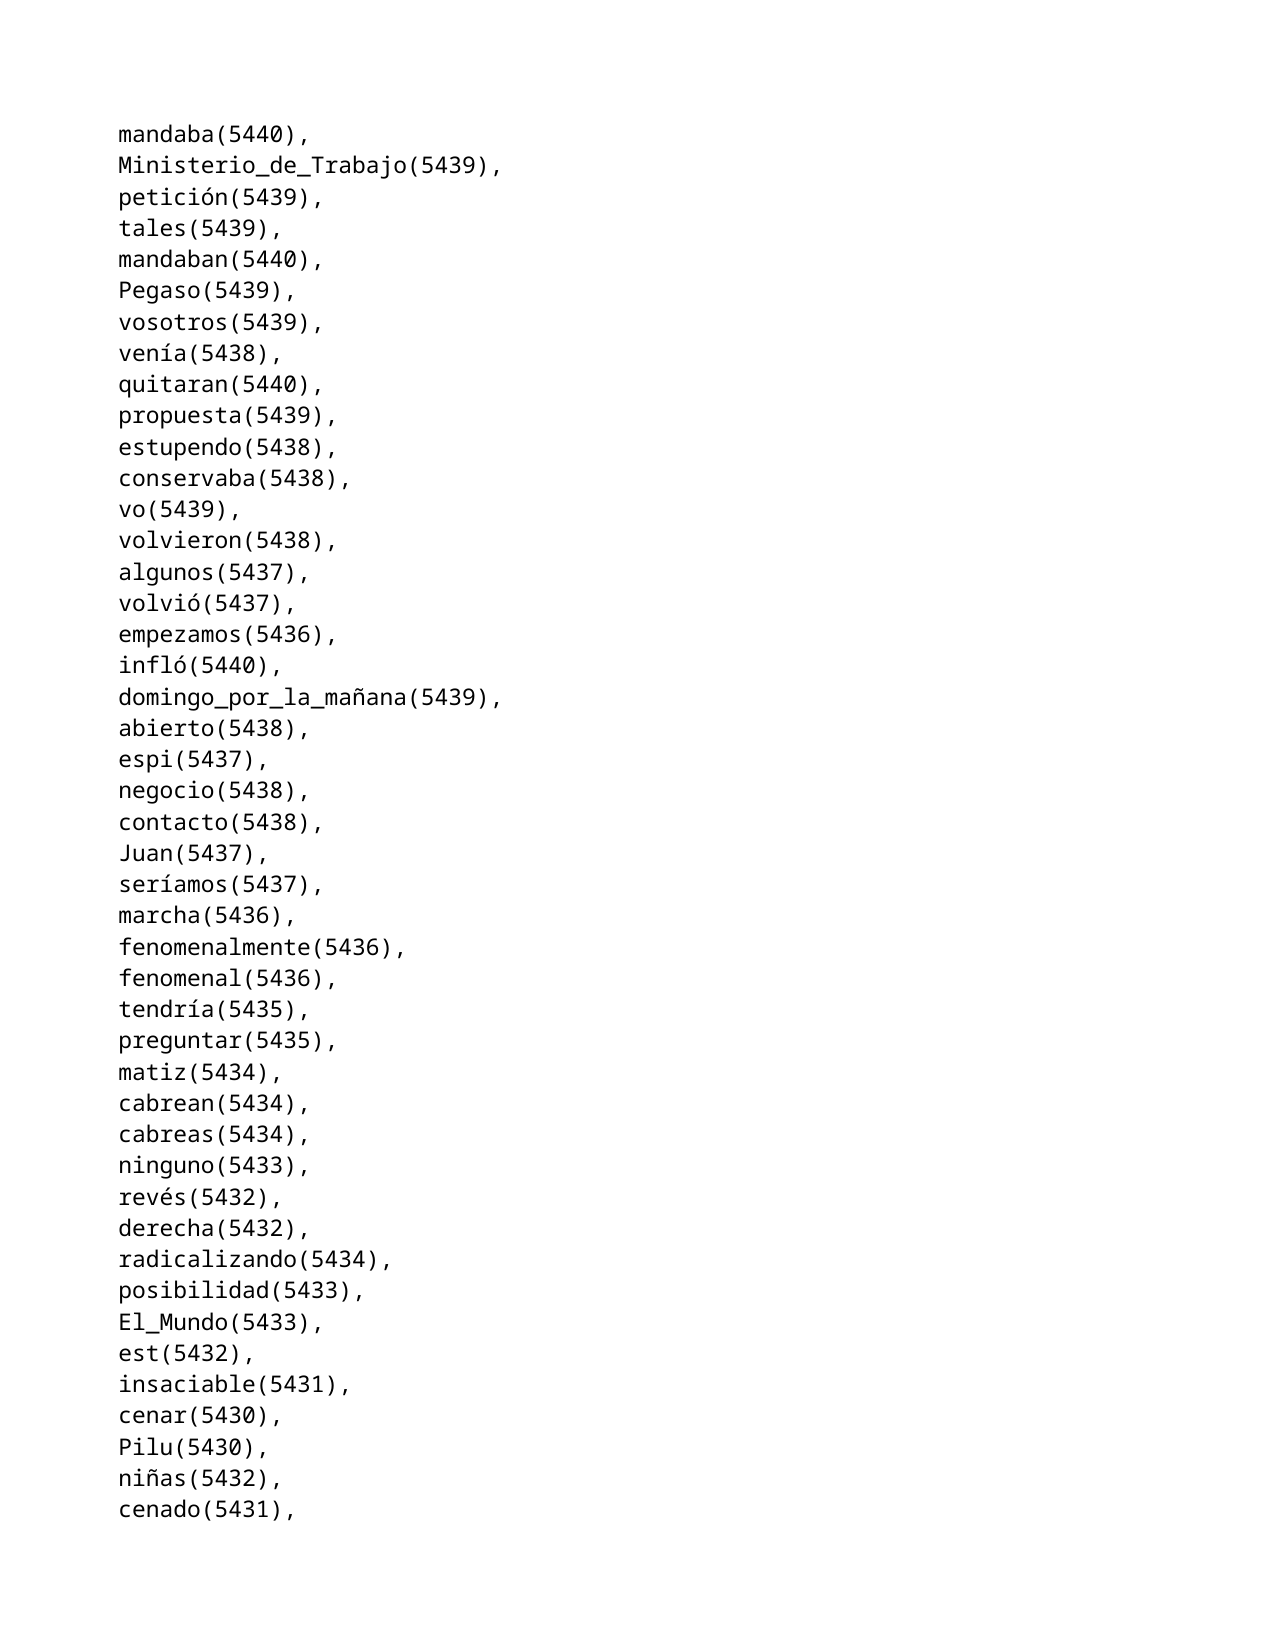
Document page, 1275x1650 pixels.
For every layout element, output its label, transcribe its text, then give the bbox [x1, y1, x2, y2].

text volvieron(5438), [118, 524, 1157, 556]
text volvió(5437), [118, 587, 1157, 618]
text abierto(5438), [118, 712, 1157, 743]
text cabrean(5434), [118, 1087, 1157, 1118]
text niñas(5432), [118, 1462, 1157, 1493]
text tales(5439), [118, 212, 1157, 243]
text insaciable(5431), [118, 1368, 1157, 1399]
text posibilidad(5433), [118, 1274, 1157, 1306]
text infló(5440), [118, 649, 1157, 681]
text radicalizando(5434), [118, 1243, 1157, 1274]
text cenar(5430), [118, 1399, 1157, 1431]
text mandaba(5440), [118, 118, 1157, 149]
text ninguno(5433), [118, 1149, 1157, 1181]
text matiz(5434), [118, 1056, 1157, 1087]
text espi(5437), [118, 743, 1157, 774]
text empezamos(5436), [118, 618, 1157, 649]
text Pilu(5430), [118, 1431, 1157, 1462]
text conservaba(5438), [118, 462, 1157, 493]
text fenomenal(5436), [118, 962, 1157, 993]
text fenomenalmente(5436), [118, 931, 1157, 962]
text Ministerio_de_Trabajo(5439), [118, 149, 1157, 181]
text derecha(5432), [118, 1212, 1157, 1243]
text seríamos(5437), [118, 868, 1157, 899]
text vosotros(5439), [118, 306, 1157, 337]
text domingo_por_la_mañana(5439), [118, 681, 1157, 712]
text propuesta(5439), [118, 399, 1157, 431]
text Pegaso(5439), [118, 274, 1157, 306]
text marcha(5436), [118, 899, 1157, 931]
text estupendo(5438), [118, 431, 1157, 462]
text est(5432), [118, 1337, 1157, 1368]
text quitaran(5440), [118, 368, 1157, 399]
text algunos(5437), [118, 556, 1157, 587]
text mandaban(5440), [118, 243, 1157, 274]
text vo(5439), [118, 493, 1157, 524]
text venía(5438), [118, 337, 1157, 368]
text contacto(5438), [118, 806, 1157, 837]
text preguntar(5435), [118, 1024, 1157, 1056]
text Juan(5437), [118, 837, 1157, 868]
text El_Mundo(5433), [118, 1306, 1157, 1337]
text cabreas(5434), [118, 1118, 1157, 1149]
text revés(5432), [118, 1181, 1157, 1212]
text tendría(5435), [118, 993, 1157, 1024]
text petición(5439), [118, 181, 1157, 212]
text cenado(5431), [118, 1493, 1157, 1524]
text negocio(5438), [118, 774, 1157, 806]
